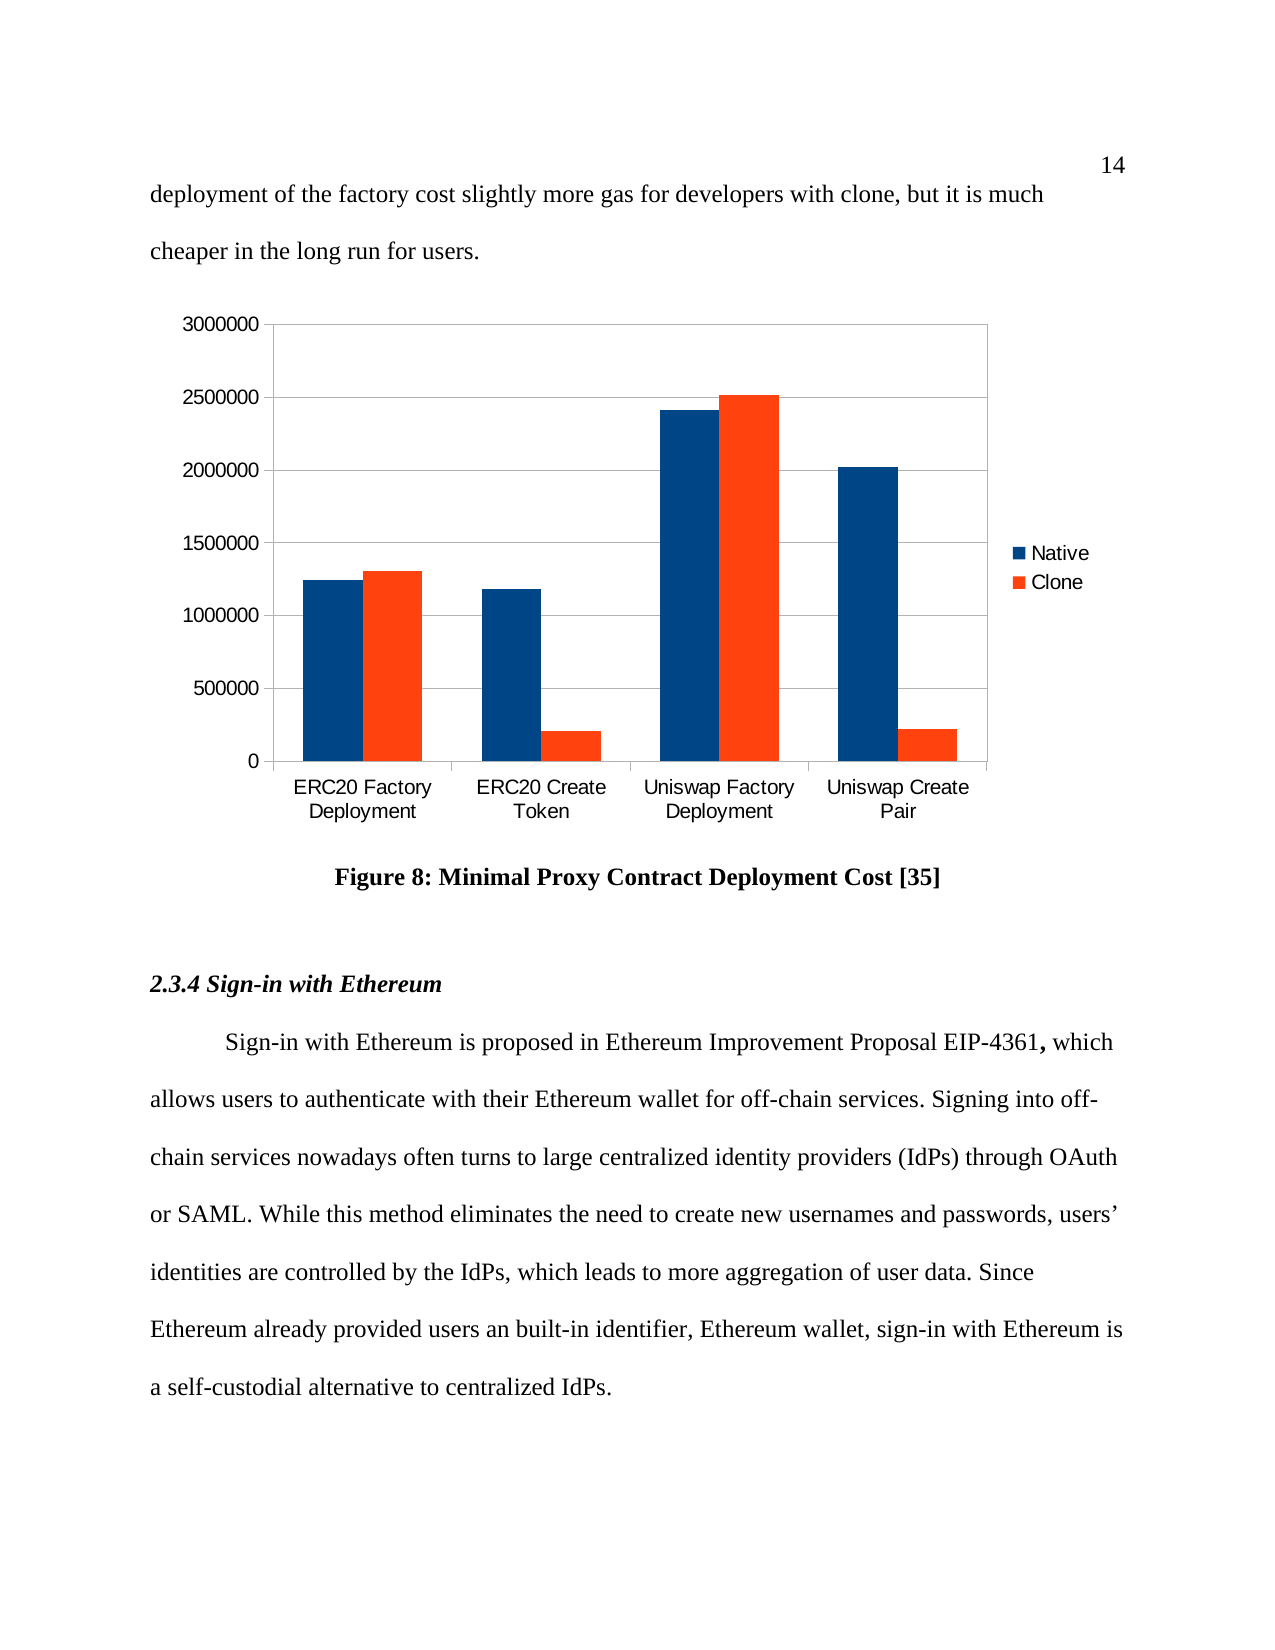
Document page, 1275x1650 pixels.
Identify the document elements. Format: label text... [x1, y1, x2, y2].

text Sign-in with Ethereum is proposed in Ethereum Improvement Proposal EIP-4361, which allows users to authenticate with their Ethereum wallet for off-chain services. Signing into off-chain services nowadays often turns to large centralized identity providers (IdPs) through OAuth or SAML. While this method eliminates the need to create new usernames and passwords, users’ identities are controlled by the IdPs, which leads to more aggregation of user data. Since Ethereum already provided users an built-in identifier, Ethereum wallet, sign-in with Ethereum is a self-custodial alternative to centralized IdPs. [150, 1027, 1125, 1400]
subtitle 2.3.4 Sign-in with Ethereum [150, 294, 1125, 998]
text deployment of the factory cost slightly more gas for developers with clone, but it is much cheaper in the long run for users. [150, 179, 1125, 265]
title Figure 8: Minimal Proxy Contract Deployment Cost [35] [180, 294, 1095, 891]
